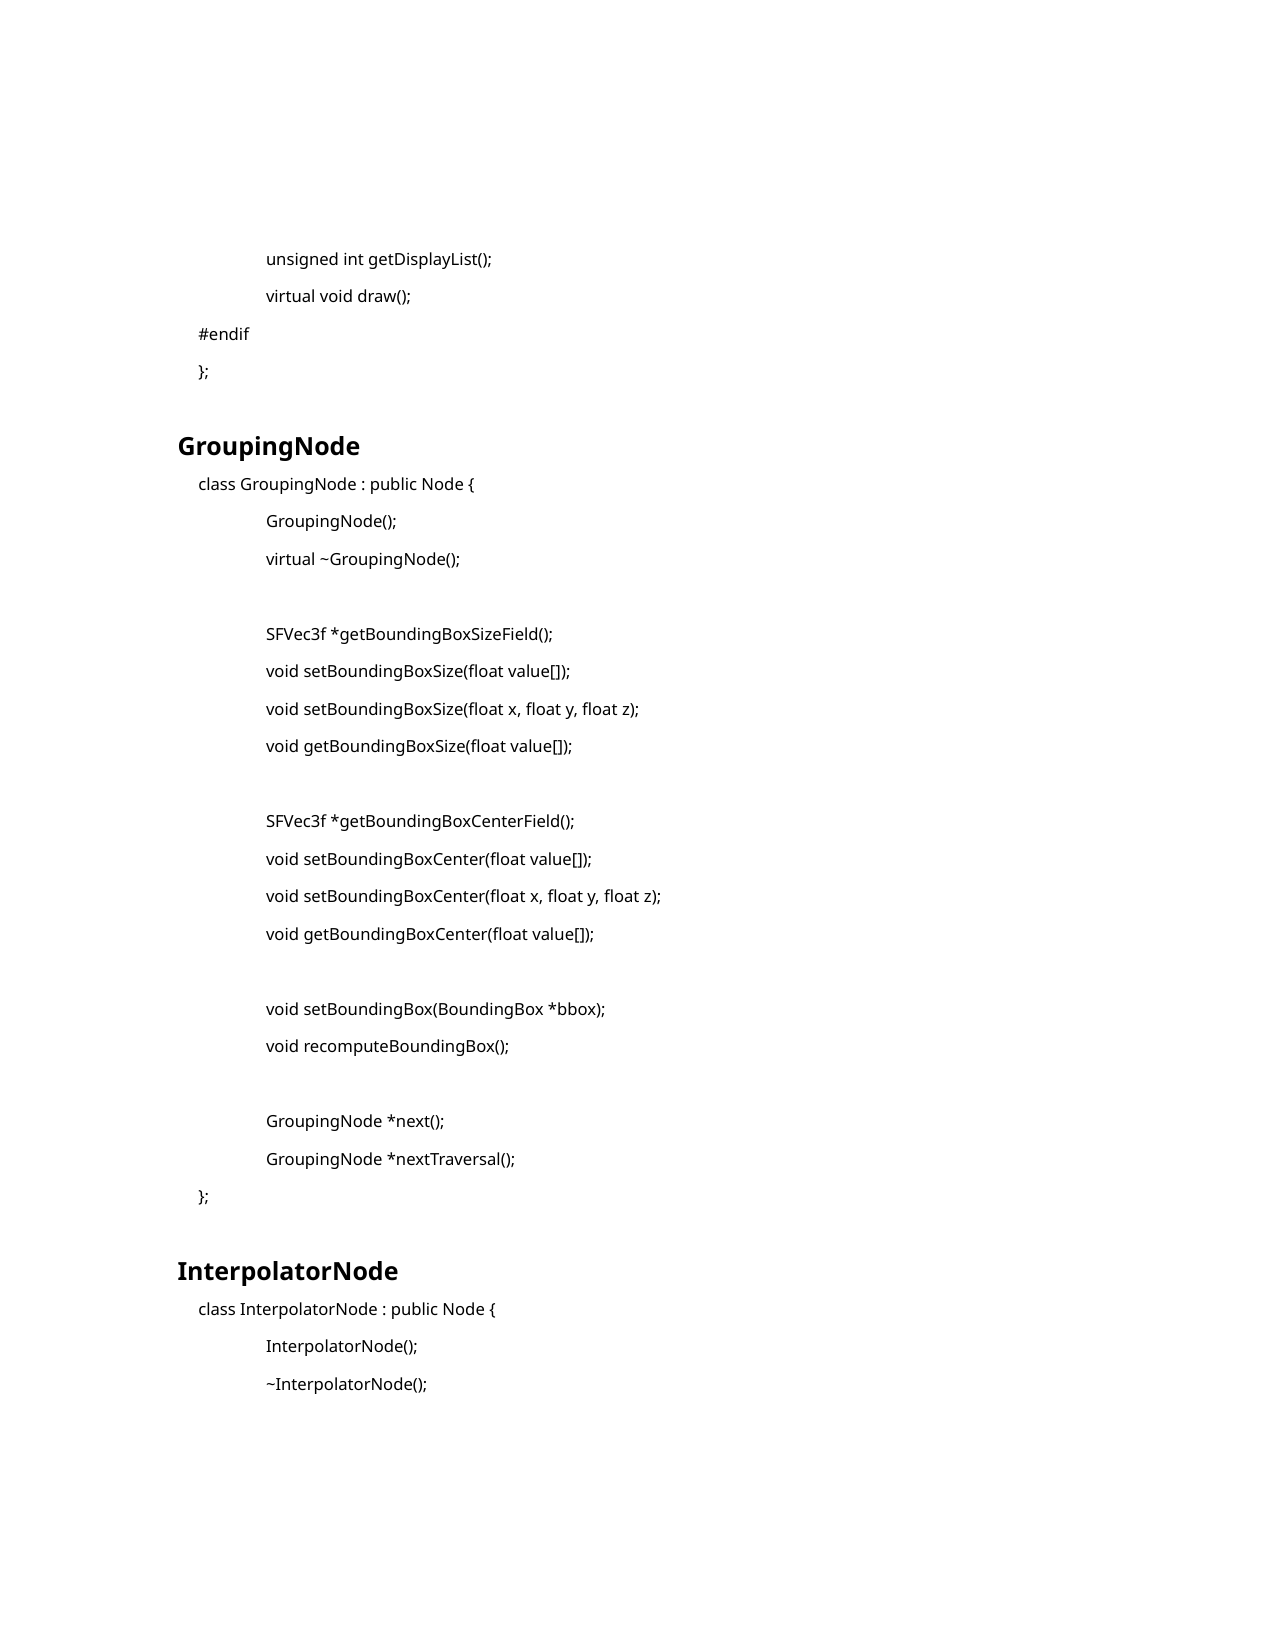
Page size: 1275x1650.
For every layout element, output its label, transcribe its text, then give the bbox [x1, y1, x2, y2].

text GroupingNode *nextTraversal(); [198, 1140, 1098, 1177]
text void recomputeBoundingBox(); [198, 1027, 1098, 1065]
text InterpolatorNode(); [198, 1327, 1098, 1365]
text GroupingNode *next(); [198, 1102, 1098, 1140]
text }; [198, 352, 1098, 390]
text GroupingNode(); [198, 502, 1098, 540]
text void setBoundingBoxSize(float x, float y, float z); [198, 690, 1098, 727]
text void setBoundingBoxCenter(float x, float y, float z); [198, 877, 1098, 915]
text class InterpolatorNode : public Node { [198, 1290, 1098, 1327]
text ~InterpolatorNode(); [198, 1365, 1098, 1402]
text SFVec3f *getBoundingBoxSizeField(); [198, 615, 1098, 652]
text void getBoundingBoxSize(float value[]); [198, 727, 1098, 765]
text }; [198, 1177, 1098, 1215]
text virtual ~GroupingNode(); [198, 540, 1098, 577]
text class GroupingNode : public Node { [198, 465, 1098, 502]
subtitle GroupingNode [177, 427, 1098, 465]
text void setBoundingBoxCenter(float value[]); [198, 840, 1098, 877]
text void getBoundingBoxCenter(float value[]); [198, 915, 1098, 952]
text #endif [198, 315, 1098, 352]
text unsigned int getDisplayList(); [198, 240, 1098, 277]
text void setBoundingBoxSize(float value[]); [198, 652, 1098, 690]
text virtual void draw(); [198, 277, 1098, 315]
subtitle InterpolatorNode [177, 1252, 1098, 1290]
text void setBoundingBox(BoundingBox *bbox); [198, 990, 1098, 1027]
text SFVec3f *getBoundingBoxCenterField(); [198, 802, 1098, 840]
